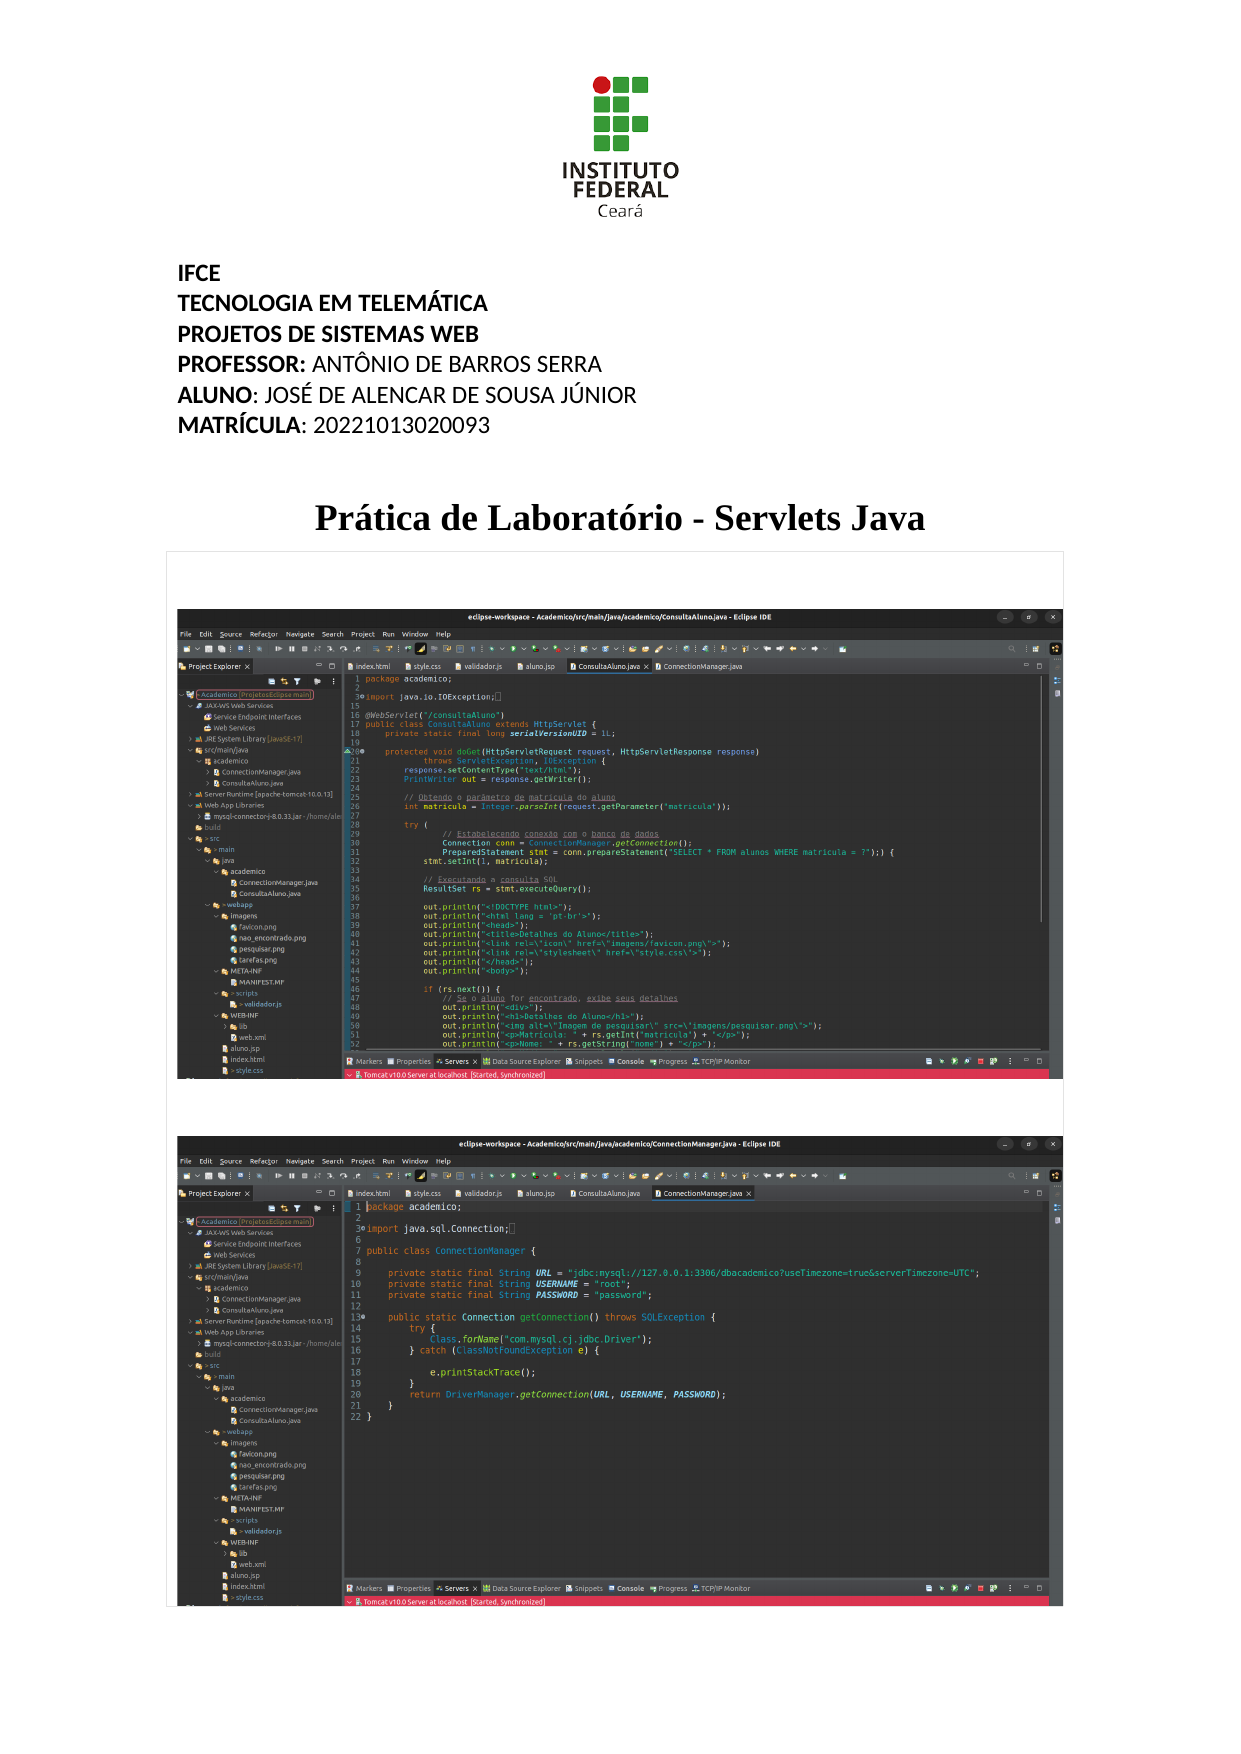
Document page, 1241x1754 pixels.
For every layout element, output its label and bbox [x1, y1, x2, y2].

picture [177, 609, 1063, 1079]
picture [177, 1136, 1063, 1606]
picture [514, 73, 726, 224]
